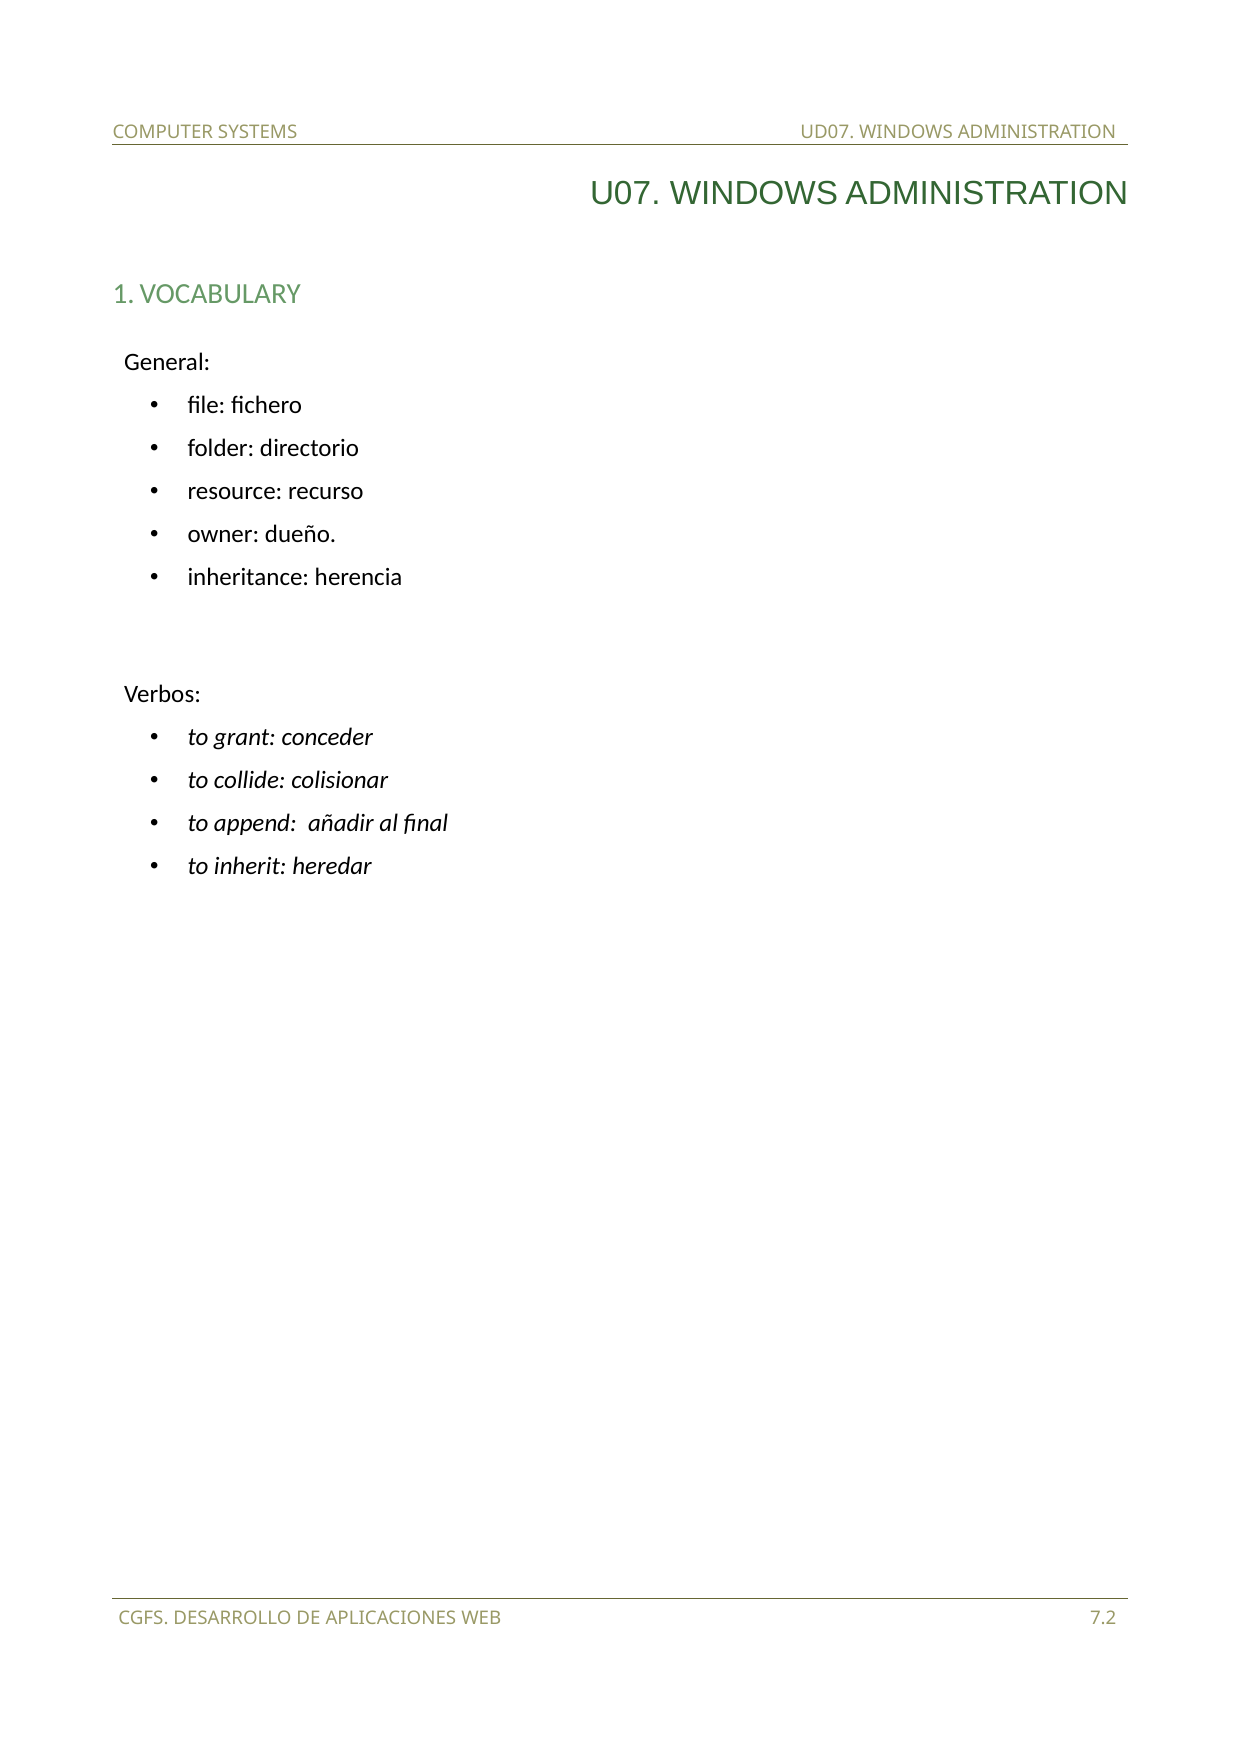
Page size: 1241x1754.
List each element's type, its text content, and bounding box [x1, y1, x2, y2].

list file: fichero [150, 389, 1128, 420]
subtitle Vocabulary [112, 275, 1128, 311]
list to append: añadir al final [150, 807, 1128, 838]
list resource: recurso [150, 475, 1128, 506]
text U07. Windows administration [112, 173, 1128, 212]
list to collide: colisionar [150, 764, 1128, 795]
text Verbos: [112, 678, 1128, 709]
list inheritance: herencia [150, 561, 1128, 592]
text General: [112, 347, 1128, 377]
list folder: directorio [150, 432, 1128, 463]
list owner: dueño. [150, 518, 1128, 549]
list to grant: conceder [150, 721, 1128, 752]
list to inherit: heredar [150, 850, 1128, 881]
